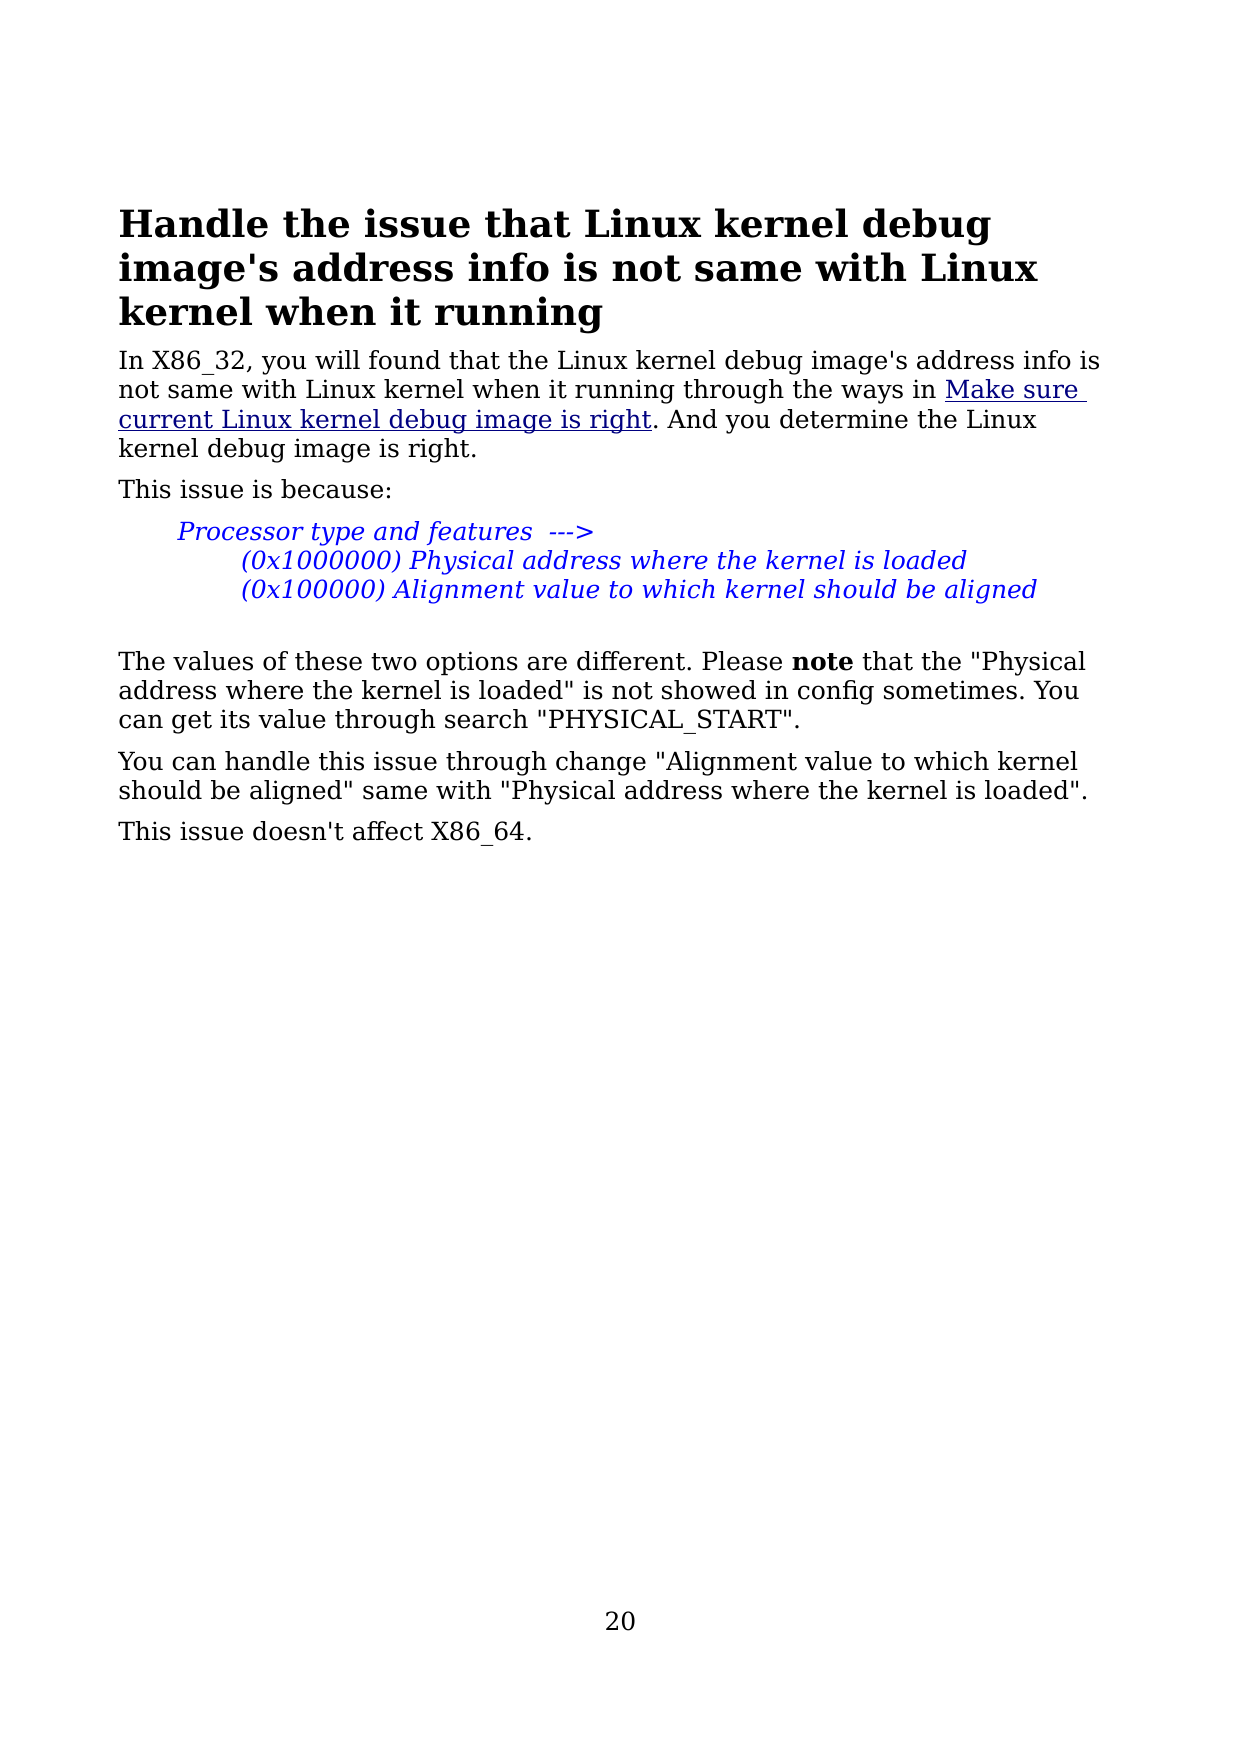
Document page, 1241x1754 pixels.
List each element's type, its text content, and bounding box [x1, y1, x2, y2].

text This issue doesn't affect X86_64. [118, 817, 1122, 847]
text The values of these two options are different. Please note that the "Physical address where the kernel is loaded" is not showed in config sometimes. You can get its value through search "PHYSICAL_START". [118, 646, 1122, 734]
text (0x100000) Alignment value to which kernel should be aligned [177, 576, 1063, 605]
text In X86_32, you will found that the Linux kernel debug image's address info is not same with Linux kernel when it running through the ways in Make sure current Linux kernel debug image is right. And you determine the Linux kernel debug image is right. [118, 346, 1122, 463]
text (0x1000000) Physical address where the kernel is loaded [177, 546, 1063, 576]
text This issue is because: [118, 476, 1122, 505]
subtitle Handle the issue that Linux kernel debug image's address info is not same with Linux kernel when it running [118, 202, 1122, 334]
text Processor type and features ---> [177, 517, 1063, 546]
text You can handle this issue through change "Alignment value to which kernel should be aligned" same with "Physical address where the kernel is loaded". [118, 747, 1122, 805]
